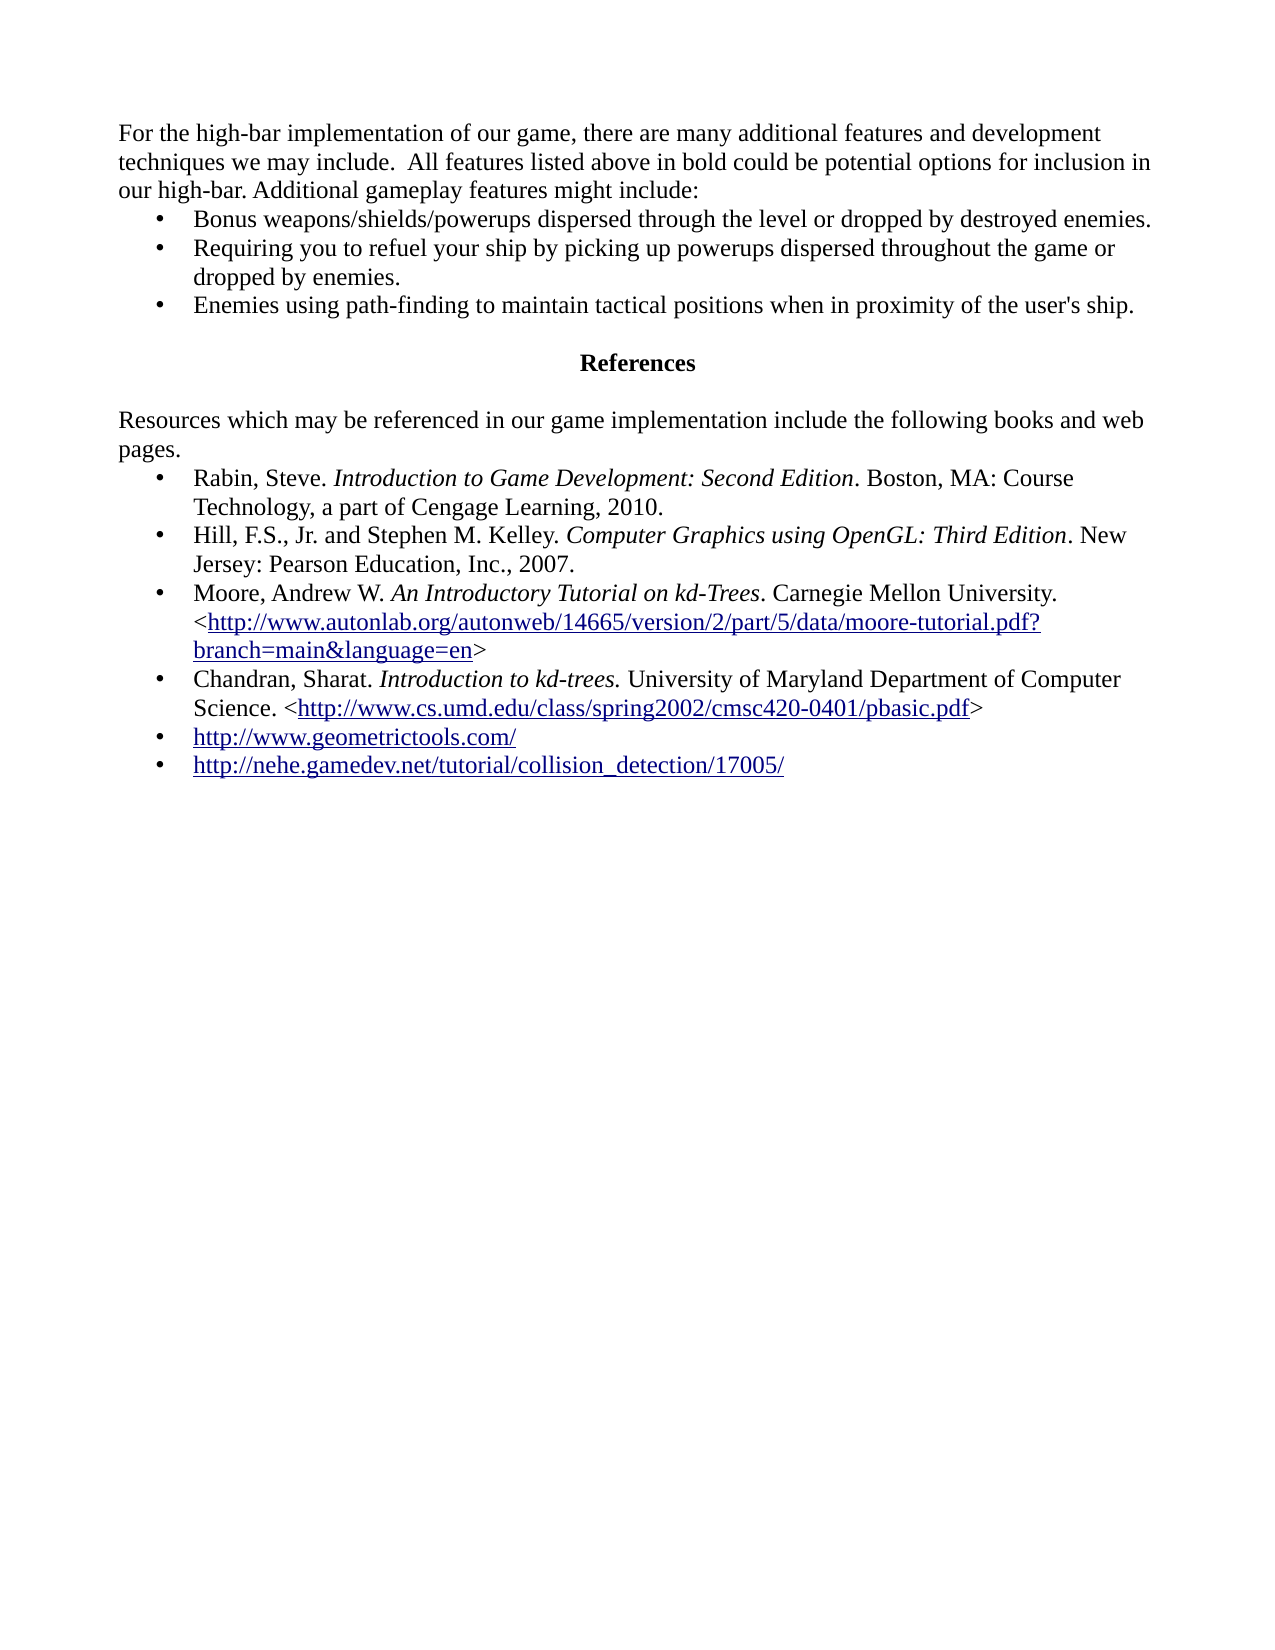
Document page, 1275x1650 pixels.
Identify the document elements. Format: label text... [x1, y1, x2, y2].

text Resources which may be referenced in our game implementation include the following books and web pages. [118, 406, 1157, 463]
text References [118, 348, 1157, 377]
list Enemies using path-finding to maintain tactical positions when in proximity of the user's ship. [156, 291, 1157, 319]
list Hill, F.S., Jr. and Stephen M. Kelley. Computer Graphics using OpenGL: Third Edition. New Jersey: Pearson Education, Inc., 2007. [156, 521, 1157, 578]
list http://www.geometrictools.com/ [156, 722, 1157, 751]
text For the high-bar implementation of our game, there are many additional features and development techniques we may include. All features listed above in bold could be potential options for inclusion in our high-bar. Additional gameplay features might include: [118, 118, 1157, 204]
list Bonus weapons/shields/powerups dispersed through the level or dropped by destroyed enemies. [156, 204, 1157, 233]
list Requiring you to refuel your ship by picking up powerups dispersed throughout the game or dropped by enemies. [156, 233, 1157, 291]
list Chandran, Sharat. Introduction to kd-trees. University of Maryland Department of Computer Science. <http://www.cs.umd.edu/class/spring2002/cmsc420-0401/pbasic.pdf> [156, 664, 1157, 722]
list http://nehe.gamedev.net/tutorial/collision_detection/17005/ [156, 751, 1157, 779]
list Rabin, Steve. Introduction to Game Development: Second Edition. Boston, MA: Course Technology, a part of Cengage Learning, 2010. [156, 463, 1157, 521]
list Moore, Andrew W. An Introductory Tutorial on kd-Trees. Carnegie Mellon University. <http://www.autonlab.org/autonweb/14665/version/2/part/5/data/moore-tutorial.pdf?branch=main&language=en> [156, 578, 1157, 664]
